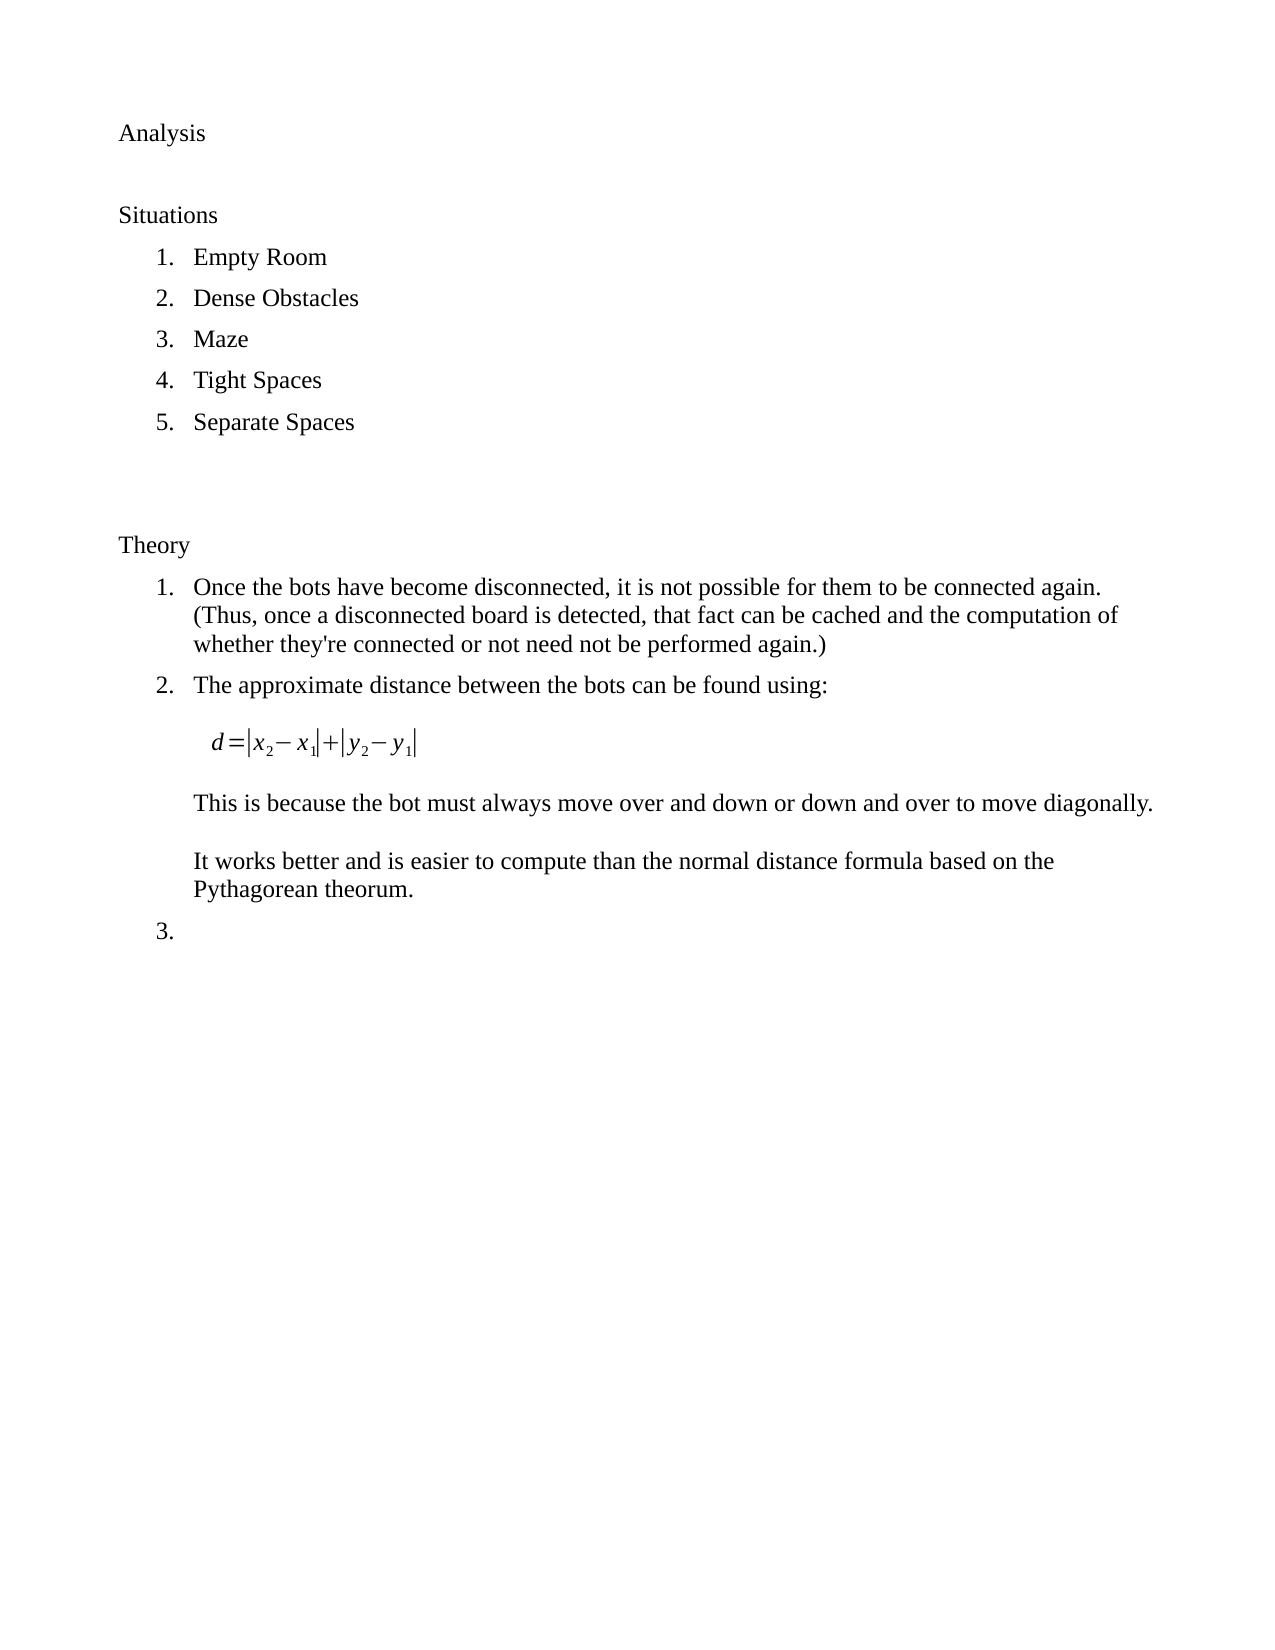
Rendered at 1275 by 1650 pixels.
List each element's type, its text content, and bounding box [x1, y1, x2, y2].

list Maze [156, 324, 1157, 353]
list Once the bots have become disconnected, it is not possible for them to be connected again. (Thus, once a disconnected board is detected, that fact can be cached and the computation of whether they're connected or not need not be performed again.) [156, 572, 1157, 658]
text Theory [118, 531, 1157, 559]
text Situations [118, 201, 1157, 229]
list Dense Obstacles [156, 283, 1157, 312]
list Separate Spaces [156, 407, 1157, 436]
list Tight Spaces [156, 366, 1157, 394]
text Analysis [118, 118, 1157, 147]
list Empty Room [156, 242, 1157, 271]
list The approximate distance between the bots can be found using: This is because the bot must always move over and down or down and over to move diagonally. It works better and is easier to compute than the normal distance formula based on the Pythagorean theorum. [156, 671, 1157, 903]
